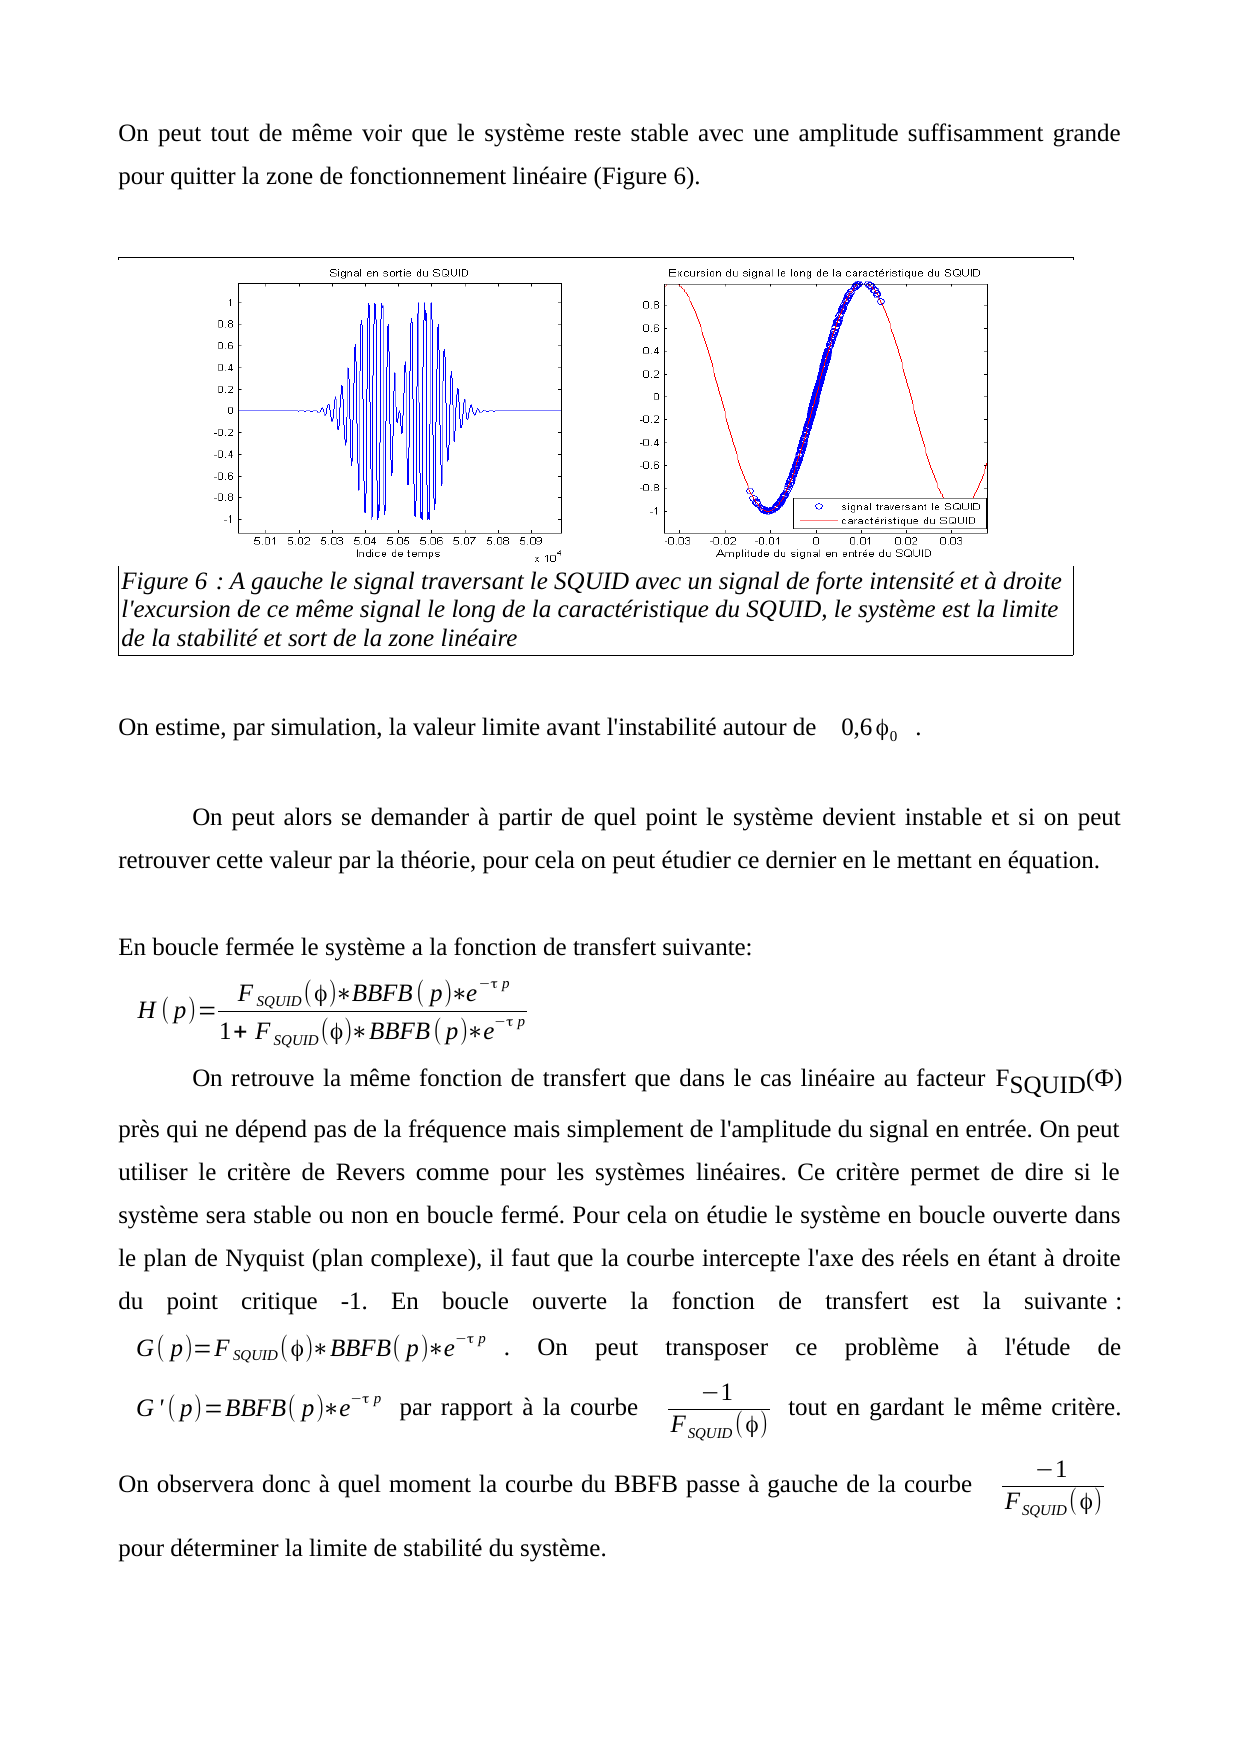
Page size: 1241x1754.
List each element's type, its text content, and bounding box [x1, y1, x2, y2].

picture [112, 260, 1079, 566]
text Figure 6 : A gauche le signal traversant le SQUID avec un signal de forte intensité et à droite l'excursion de ce même signal le long de la caractéristique du SQUID, le système est la limite de la stabilité et sort de la zone linéaire [121, 566, 1070, 652]
text On retrouve la même fonction de transfert que dans le cas linéaire au facteur FSQUID(Ф) près qui ne dépend pas de la fréquence mais simplement de l'amplitude du signal en entrée. On peut utiliser le critère de Revers comme pour les systèmes linéaires. Ce critère permet de dire si le système sera stable ou non en boucle fermé. Pour cela on étudie le système en boucle ouverte dans le plan de Nyquist (plan complexe), il faut que la courbe intercepte l'axe des réels en étant à droite du point critique -1. En boucle ouverte la fonction de transfert est la suivante :. On peut transposer ce problème à l'étude de par rapport à la courbe tout en gardant le même critère. On observera donc à quel moment la courbe du BBFB passe à gauche de la courbe pour déterminer la limite de stabilité du système. [118, 1063, 1122, 1562]
text On peut alors se demander à partir de quel point le système devient instable et si on peut retrouver cette valeur par la théorie, pour cela on peut étudier ce dernier en le mettant en équation. [118, 802, 1122, 874]
text On estime, par simulation, la valeur limite avant l'instabilité autour de . [118, 712, 1122, 745]
text On peut tout de même voir que le système reste stable avec une amplitude suffisamment grande pour quitter la zone de fonctionnement linéaire (Figure 6). [118, 118, 1122, 190]
text En boucle fermée le système a la fonction de transfert suivante: [118, 932, 1122, 961]
